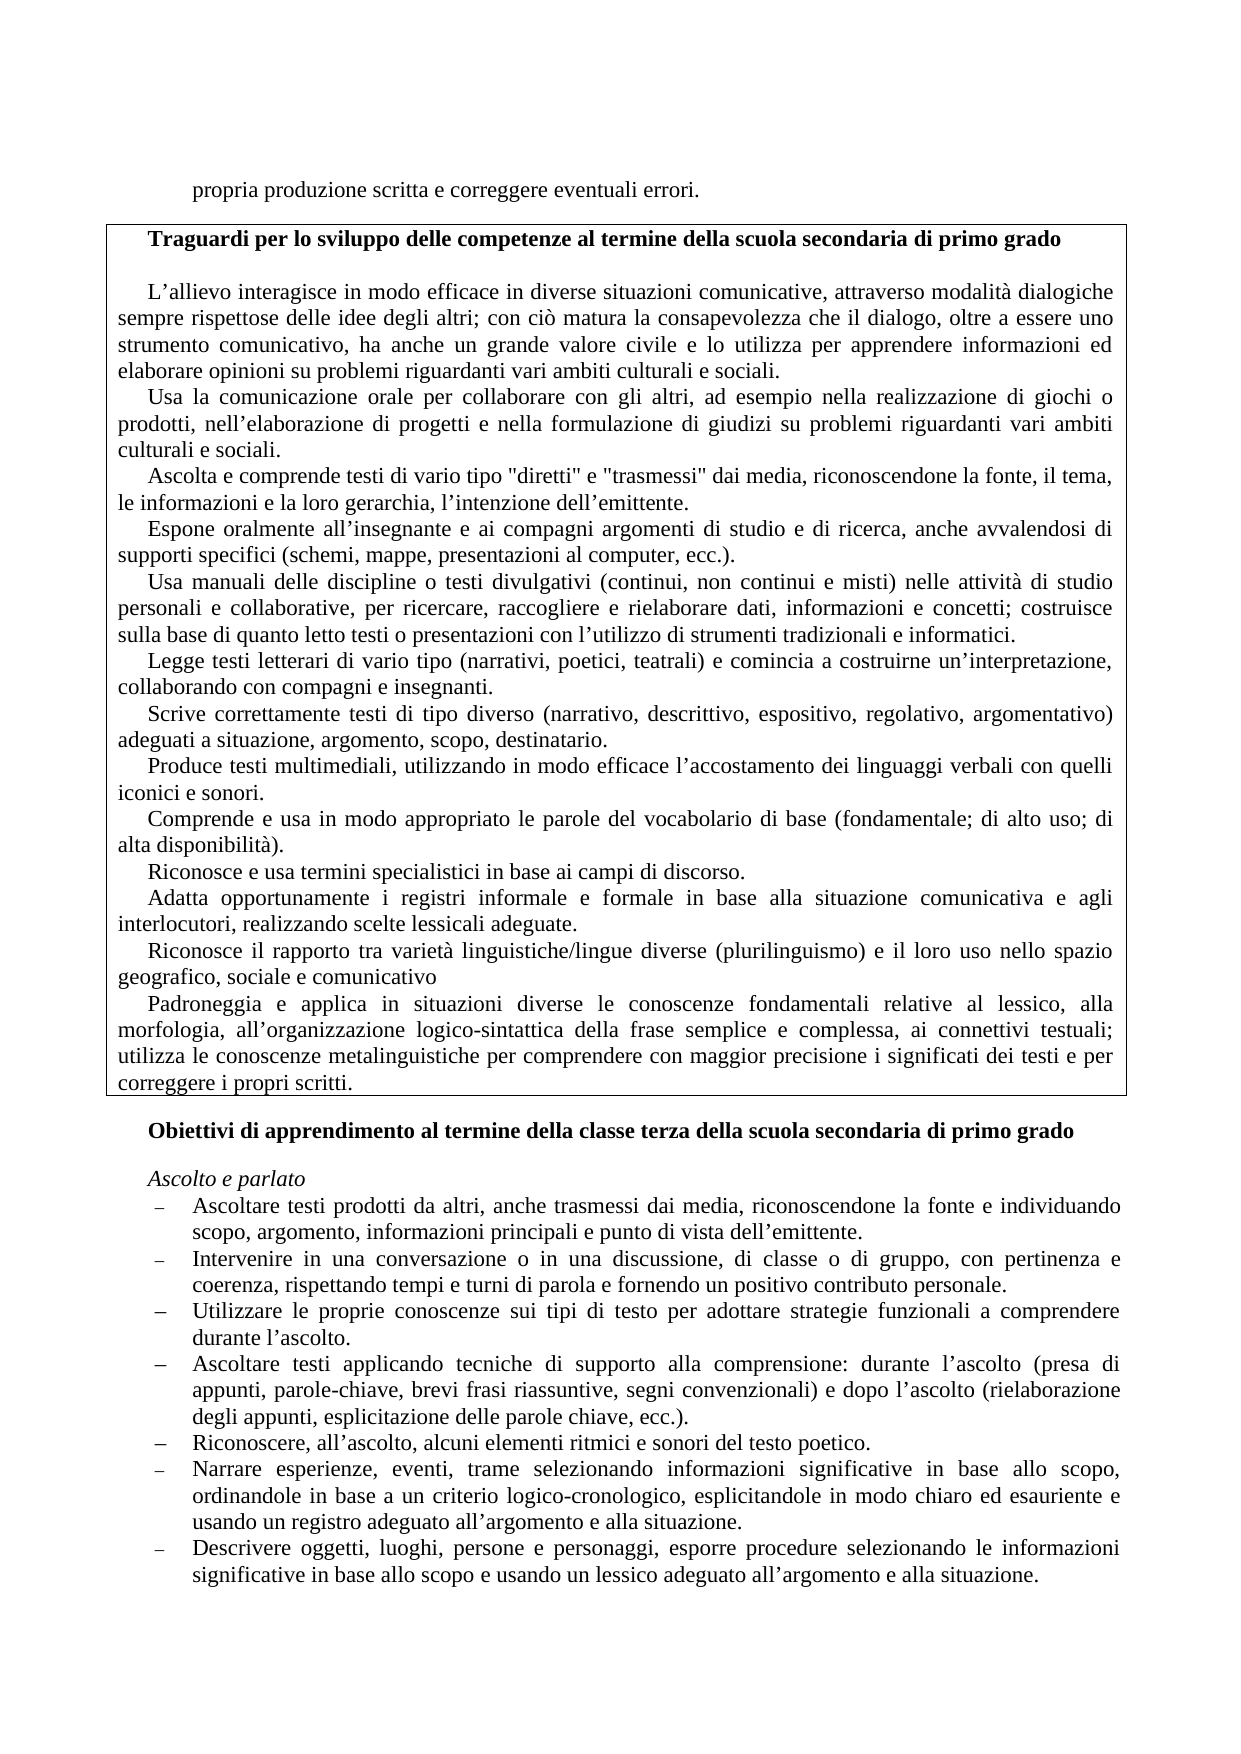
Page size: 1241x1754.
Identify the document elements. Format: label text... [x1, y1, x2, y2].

list propria produzione scritta e correggere eventuali errori. [154, 176, 1122, 203]
text Obiettivi di apprendimento al termine della classe terza della scuola secondaria di primo grado [118, 1118, 1122, 1144]
list Ascoltare testi prodotti da altri, anche trasmessi dai media, riconoscendone la fonte e individuando scopo, argomento, informazioni principali e punto di vista dell’emittente. [154, 1192, 1122, 1244]
table_header Traguardi per lo sviluppo delle competenze al termine della scuola secondaria di primo grado L’allievo interagisce in modo efficace in diverse situazioni comunicative, attraverso modalità dialogiche sempre rispettose delle idee degli altri; con ciò matura la consapevolezza che il dialogo, oltre a essere uno strumento comunicativo, ha anche un grande valore civile e lo utilizza per apprendere informazioni ed elaborare opinioni su problemi riguardanti vari ambiti culturali e sociali. Usa la comunicazione orale per collaborare con gli altri, ad esempio nella realizzazione di giochi o prodotti, nell’elaborazione di progetti e nella formulazione di giudizi su problemi riguardanti vari ambiti culturali e sociali. Ascolta e comprende testi di vario tipo "diretti" e "trasmessi" dai media, riconoscendone la fonte, il tema, le informazioni e la loro gerarchia, l’intenzione dell’emittente. Espone oralmente all’insegnante e ai compagni argomenti di studio e di ricerca, anche avvalendosi di supporti specifici (schemi, mappe, presentazioni al computer, ecc.). Usa manuali delle discipline o testi divulgativi (continui, non continui e misti) nelle attività di studio personali e collaborative, per ricercare, raccogliere e rielaborare dati, informazioni e concetti; costruisce sulla base di quanto letto testi o presentazioni con l’utilizzo di strumenti tradizionali e informatici. Legge testi letterari di vario tipo (narrativi, poetici, teatrali) e comincia a costruirne un’interpretazione, collaborando con compagni e insegnanti. Scrive correttamente testi di tipo diverso (narrativo, descrittivo, espositivo, regolativo, argomentativo) adeguati a situazione, argomento, scopo, destinatario. Produce testi multimediali, utilizzando in modo efficace l’accostamento dei linguaggi verbali con quelli iconici e sonori. Comprende e usa in modo appropriato le parole del vocabolario di base (fondamentale; di alto uso; di alta disponibilità). Riconosce e usa termini specialistici in base ai campi di discorso. Adatta opportunamente i registri informale e formale in base alla situazione comunicativa e agli interlocutori, realizzando scelte lessicali adeguate. Riconosce il rapporto tra varietà linguistiche/lingue diverse (plurilinguismo) e il loro uso nello spazio geografico, sociale e comunicativo Padroneggia e applica in situazioni diverse le conoscenze fondamentali relative al lessico, alla morfologia, all’organizzazione logico-sintattica della frase semplice e complessa, ai connettivi testuali; utilizza le conoscenze metalinguistiche per comprendere con maggior precisione i significati dei testi e per correggere i propri scritti. [107, 225, 1126, 1095]
list Narrare esperienze, eventi, trame selezionando informazioni significative in base allo scopo, ordinandole in base a un criterio logico-cronologico, esplicitandole in modo chiaro ed esauriente e usando un registro adeguato all’argomento e alla situazione. [154, 1455, 1122, 1534]
list Riconoscere, all’ascolto, alcuni elementi ritmici e sonori del testo poetico. [154, 1429, 1122, 1455]
text Ascolto e parlato [118, 1166, 1122, 1192]
list Intervenire in una conversazione o in una discussione, di classe o di gruppo, con pertinenza e coerenza, rispettando tempi e turni di parola e fornendo un positivo contributo personale. [154, 1244, 1122, 1297]
list Ascoltare testi applicando tecniche di supporto alla comprensione: durante l’ascolto (presa di appunti, parole-chiave, brevi frasi riassuntive, segni convenzionali) e dopo l’ascolto (rielaborazione degli appunti, esplicitazione delle parole chiave, ecc.). [154, 1350, 1122, 1429]
list Descrivere oggetti, luoghi, persone e personaggi, esporre procedure selezionando le informazioni significative in base allo scopo e usando un lessico adeguato all’argomento e alla situazione. [154, 1534, 1122, 1587]
list Utilizzare le proprie conoscenze sui tipi di testo per adottare strategie funzionali a comprendere durante l’ascolto. [154, 1297, 1122, 1350]
